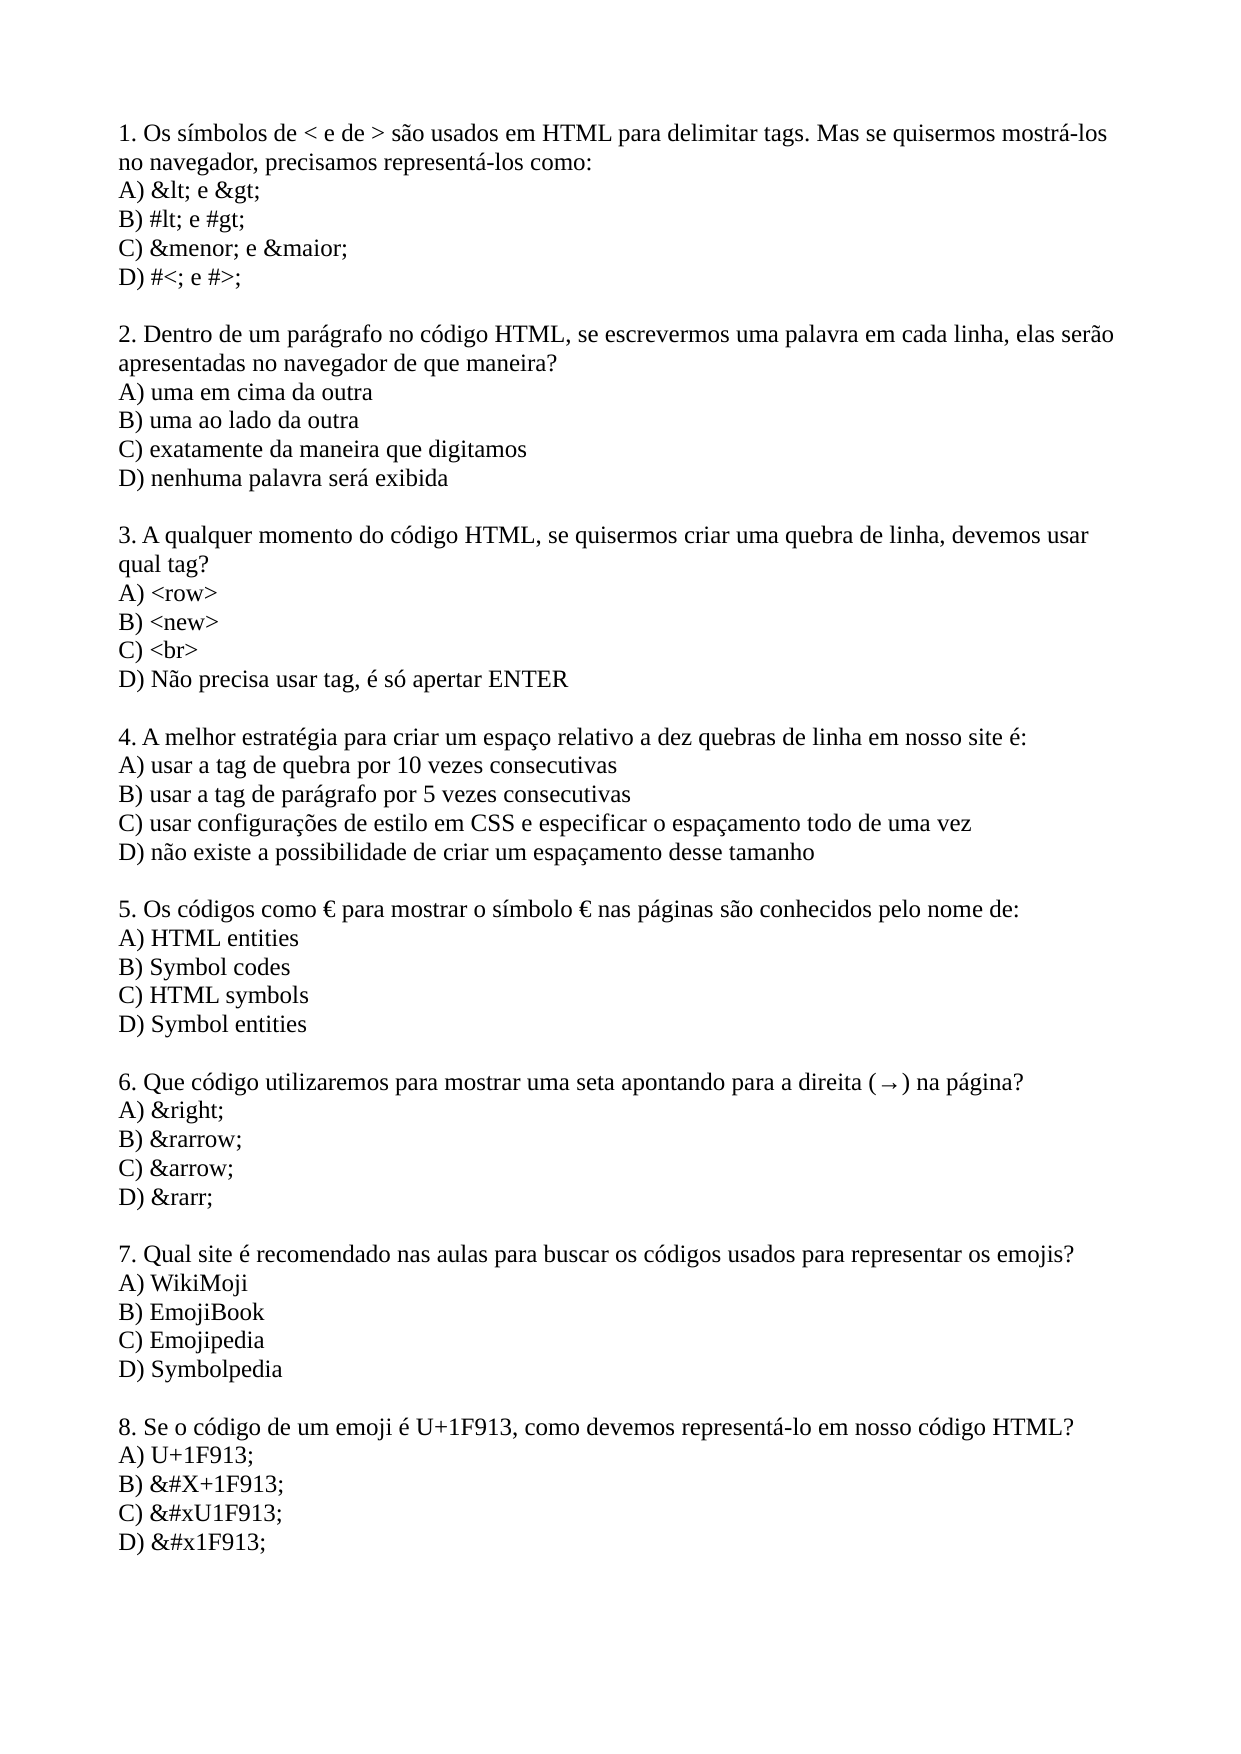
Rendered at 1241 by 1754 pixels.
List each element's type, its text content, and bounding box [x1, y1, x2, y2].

text A) <row> [118, 578, 1122, 607]
text B) #lt; e #gt; [118, 204, 1122, 233]
text 1. Os símbolos de < e de > são usados em HTML para delimitar tags. Mas se quisermos mostrá-los no navegador, precisamos representá-los como: [118, 118, 1122, 176]
text C) &arrow; [118, 1153, 1122, 1182]
text B) &rarrow; [118, 1124, 1122, 1153]
text B) usar a tag de parágrafo por 5 vezes consecutivas [118, 779, 1122, 808]
text 6. Que código utilizaremos para mostrar uma seta apontando para a direita (→) na página? [118, 1067, 1122, 1096]
text B) Symbol codes [118, 952, 1122, 981]
text C) HTML symbols [118, 981, 1122, 1009]
text A) U+1F913; [118, 1441, 1122, 1469]
text 3. A qualquer momento do código HTML, se quisermos criar uma quebra de linha, devemos usar qual tag? [118, 521, 1122, 578]
text C) &menor; e &maior; [118, 233, 1122, 262]
text A) usar a tag de quebra por 10 vezes consecutivas [118, 751, 1122, 779]
text D) &#x1F913; [118, 1527, 1122, 1556]
text A) WikiMoji [118, 1268, 1122, 1297]
text C) exatamente da maneira que digitamos [118, 434, 1122, 463]
text B) &#X+1F913; [118, 1469, 1122, 1498]
text A) HTML entities [118, 923, 1122, 952]
text 7. Qual site é recomendado nas aulas para buscar os códigos usados para representar os emojis? [118, 1239, 1122, 1268]
text B) EmojiBook [118, 1297, 1122, 1326]
text B) uma ao lado da outra [118, 406, 1122, 434]
text D) Não precisa usar tag, é só apertar ENTER [118, 664, 1122, 693]
text D) Symbol entities [118, 1009, 1122, 1038]
text A) &right; [118, 1096, 1122, 1124]
text 2. Dentro de um parágrafo no código HTML, se escrevermos uma palavra em cada linha, elas serão apresentadas no navegador de que maneira? [118, 319, 1122, 377]
text D) não existe a possibilidade de criar um espaçamento desse tamanho [118, 837, 1122, 866]
text 4. A melhor estratégia para criar um espaço relativo a dez quebras de linha em nosso site é: [118, 722, 1122, 751]
text D) &rarr; [118, 1182, 1122, 1211]
text D) Symbolpedia [118, 1354, 1122, 1383]
text B) <new> [118, 607, 1122, 636]
text C) usar configurações de estilo em CSS e especificar o espaçamento todo de uma vez [118, 808, 1122, 837]
text C) Emojipedia [118, 1326, 1122, 1354]
text 5. Os códigos como € para mostrar o símbolo € nas páginas são conhecidos pelo nome de: [118, 894, 1122, 923]
text C) <br> [118, 636, 1122, 664]
text D) nenhuma palavra será exibida [118, 463, 1122, 492]
text A) &lt; e &gt; [118, 176, 1122, 204]
text 8. Se o código de um emoji é U+1F913, como devemos representá-lo em nosso código HTML? [118, 1412, 1122, 1441]
text A) uma em cima da outra [118, 377, 1122, 406]
text C) &#xU1F913; [118, 1498, 1122, 1527]
text D) #<; e #>; [118, 262, 1122, 291]
